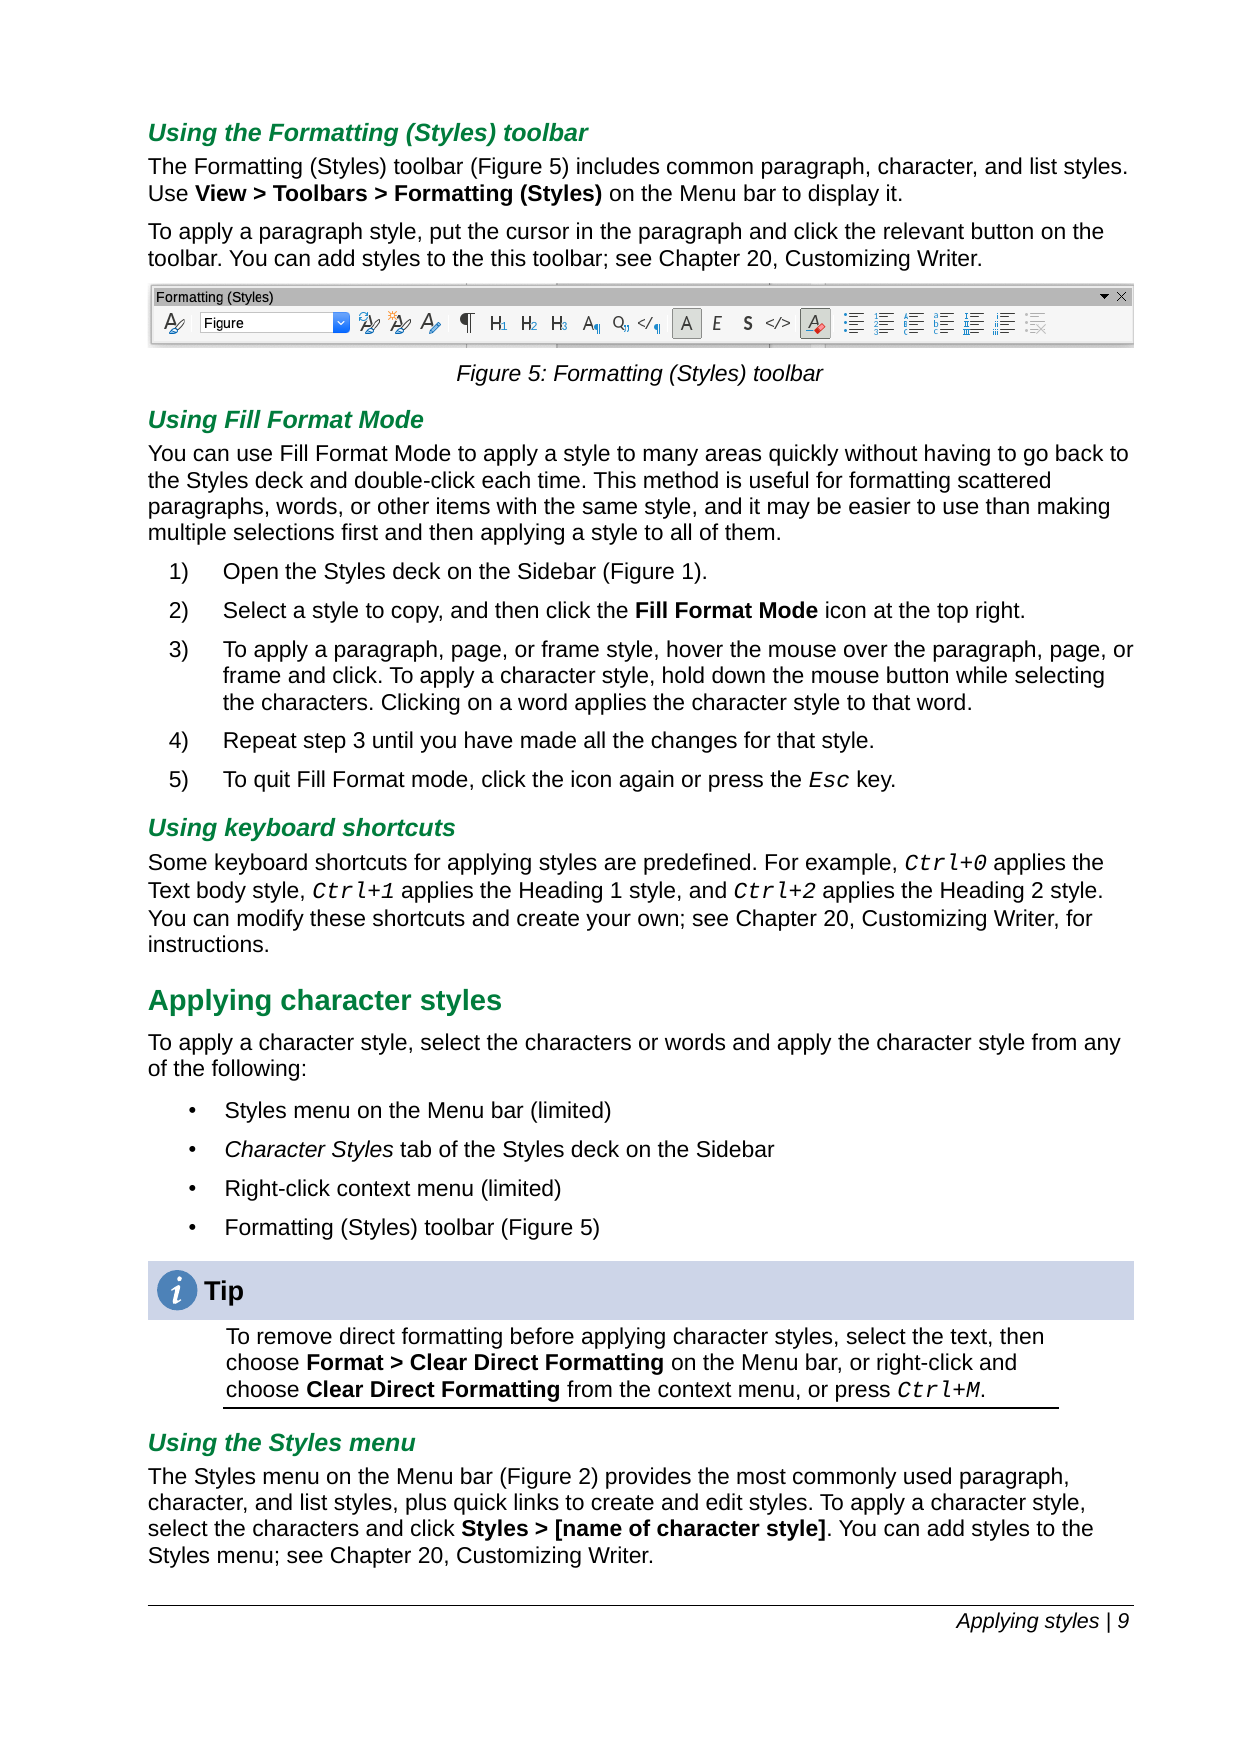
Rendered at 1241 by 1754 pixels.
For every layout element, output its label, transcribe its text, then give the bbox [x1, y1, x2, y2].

list Select a style to copy, and then click the Fill Format Mode icon at the top right. [189, 597, 1134, 623]
subtitle Using keyboard shortcuts [148, 813, 1134, 842]
subtitle Using the Formatting (Styles) toolbar [148, 118, 1134, 147]
text To apply a character style, select the characters or words and apply the character style from any of the following: [148, 1029, 1134, 1082]
list To apply a paragraph, page, or frame style, hover the mouse over the paragraph, page, or frame and click. To apply a character style, hold down the mouse button while selecting the characters. Clicking on a word applies the character style to that word. [189, 636, 1134, 715]
text The Styles menu on the Menu bar (Figure 2) provides the most commonly used paragraph, character, and list styles, plus quick links to create and edit styles. To apply a character style, select the characters and click Styles > [name of character style]. You can add styles to the Styles menu; see Chapter 20, Customizing Writer. [148, 1463, 1134, 1568]
list Formatting (Styles) toolbar (Figure 5) [185, 1211, 1134, 1243]
text To apply a paragraph style, put the cursor in the paragraph and click the relevant button on the toolbar. You can add styles to the this toolbar; see Chapter 20, Customizing Writer. [148, 218, 1134, 271]
list Open the Styles deck on the Sidebar (Figure 1). [189, 558, 1134, 584]
list To quit Fill Format mode, click the icon again or press the Esc key. [189, 766, 1134, 795]
subtitle Tip [148, 1261, 1134, 1320]
list Right-click context menu (limited) [185, 1172, 1134, 1201]
picture [147, 283, 1134, 348]
subtitle Applying character styles [148, 983, 1134, 1016]
list Character Styles tab of the Styles deck on the Sidebar [185, 1133, 1134, 1162]
list Styles menu on the Menu bar (limited) [185, 1094, 1134, 1123]
subtitle Using Fill Format Mode [148, 405, 1134, 434]
text The Formatting (Styles) toolbar (Figure 5) includes common paragraph, character, and list styles. Use View > Toolbars > Formatting (Styles) on the Menu bar to display it. [148, 153, 1134, 206]
text Some keyboard shortcuts for applying styles are predefined. For example, Ctrl+0 applies the Text body style, Ctrl+1 applies the Heading 1 style, and Ctrl+2 applies the Heading 2 style. You can modify these shortcuts and create your own; see Chapter 20, Customizing Writer, for instructions. [148, 848, 1134, 958]
text To remove direct formatting before applying character styles, select the text, then choose Format > Clear Direct Formatting on the Menu bar, or right-click and choose Clear Direct Formatting from the context menu, or press Ctrl+M. [223, 1320, 1059, 1407]
list Repeat step 3 until you have made all the changes for that style. [189, 727, 1134, 754]
text Figure 5: Formatting (Styles) toolbar [148, 360, 1134, 387]
text You can use Fill Format Mode to apply a style to many areas quickly without having to go back to the Styles deck and double-click each time. This method is useful for formatting scattered paragraphs, words, or other items with the same style, and it may be easier to use than making multiple selections first and then applying a style to all of them. [148, 440, 1134, 546]
subtitle Using the Styles menu [148, 1428, 1134, 1456]
